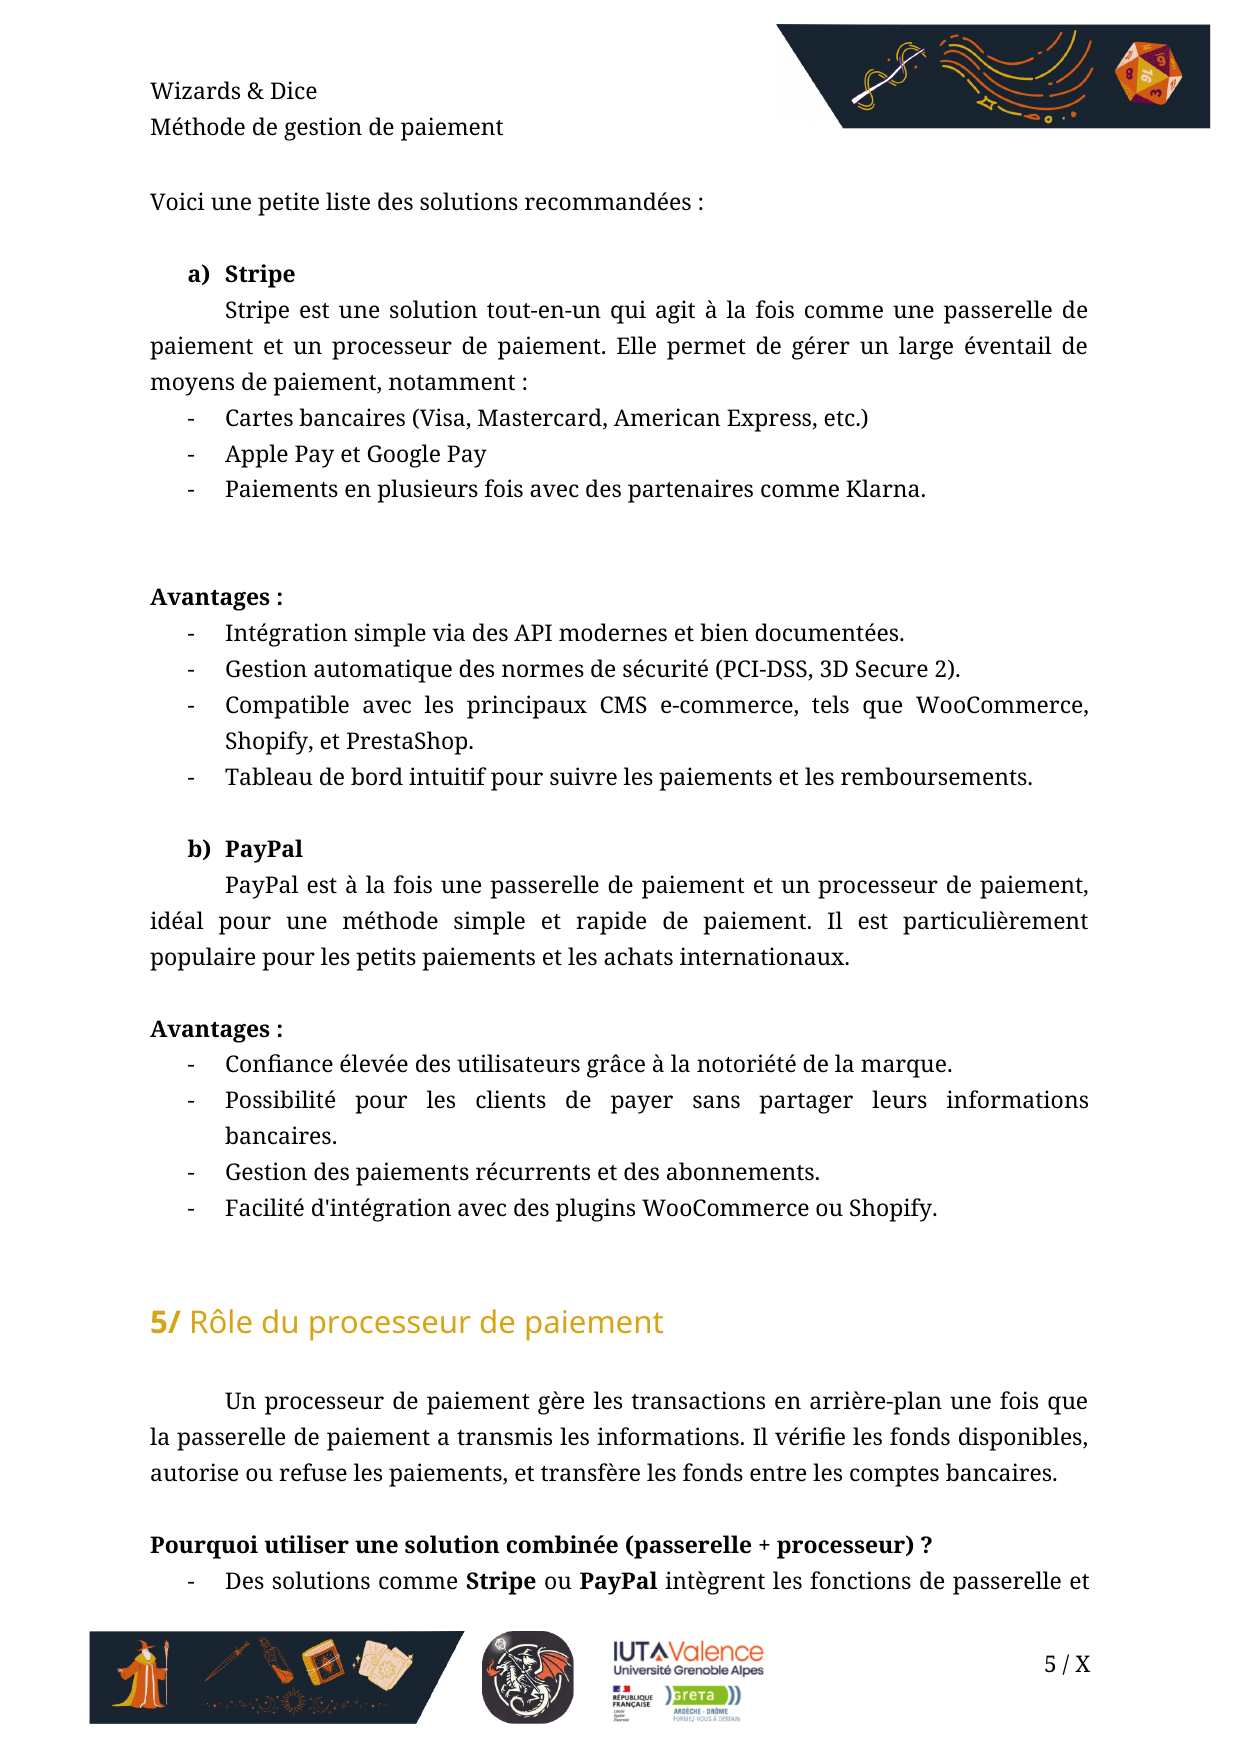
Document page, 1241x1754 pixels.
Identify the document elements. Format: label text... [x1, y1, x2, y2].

text Voici une petite liste des solutions recommandées : [150, 186, 1090, 217]
text Pourquoi utiliser une solution combinée (passerelle + processeur) ? [150, 1529, 1090, 1560]
list Intégration simple via des API modernes et bien documentées. [187, 617, 1090, 648]
list Compatible avec les principaux CMS e-commerce, tels que WooCommerce, Shopify, et PrestaShop. [187, 689, 1090, 756]
list Tableau de bord intuitif pour suivre les paiements et les remboursements. [187, 761, 1090, 792]
text Stripe est une solution tout-en-un qui agit à la fois comme une passerelle de paiement et un processeur de paiement. Elle permet de gérer un large éventail de moyens de paiement, notamment : [150, 294, 1090, 397]
picture [771, 21, 1218, 131]
list Confiance élevée des utilisateurs grâce à la notoriété de la marque. [187, 1048, 1090, 1080]
list Cartes bancaires (Visa, Mastercard, American Express, etc.) [187, 402, 1090, 433]
text PayPal est à la fois une passerelle de paiement et un processeur de paiement, idéal pour une méthode simple et rapide de paiement. Il est particulièrement populaire pour les petits paiements et les achats internationaux. [150, 869, 1090, 972]
picture [81, 1620, 788, 1733]
subtitle Rôle du processeur de paiement [150, 1300, 1090, 1343]
list Stripe [187, 258, 1090, 289]
list Gestion automatique des normes de sécurité (PCI-DSS, 3D Secure 2). [187, 653, 1090, 684]
list Paiements en plusieurs fois avec des partenaires comme Klarna. [187, 473, 1090, 505]
text Avantages : [150, 581, 1090, 612]
list Des solutions comme Stripe ou PayPal intègrent les fonctions de passerelle et [187, 1564, 1090, 1596]
list Apple Pay et Google Pay [187, 437, 1090, 469]
list PayPal [187, 833, 1090, 864]
list Facilité d'intégration avec des plugins WooCommerce ou Shopify. [187, 1192, 1090, 1223]
text Avantages : [150, 1012, 1090, 1044]
list Possibilité pour les clients de payer sans partager leurs informations bancaires. [187, 1084, 1090, 1152]
text Un processeur de paiement gère les transactions en arrière-plan une fois que la passerelle de paiement a transmis les informations. Il vérifie les fonds disponibles, autorise ou refuse les paiements, et transfère les fonds entre les comptes bancaires. [150, 1385, 1090, 1488]
list Gestion des paiements récurrents et des abonnements. [187, 1156, 1090, 1187]
